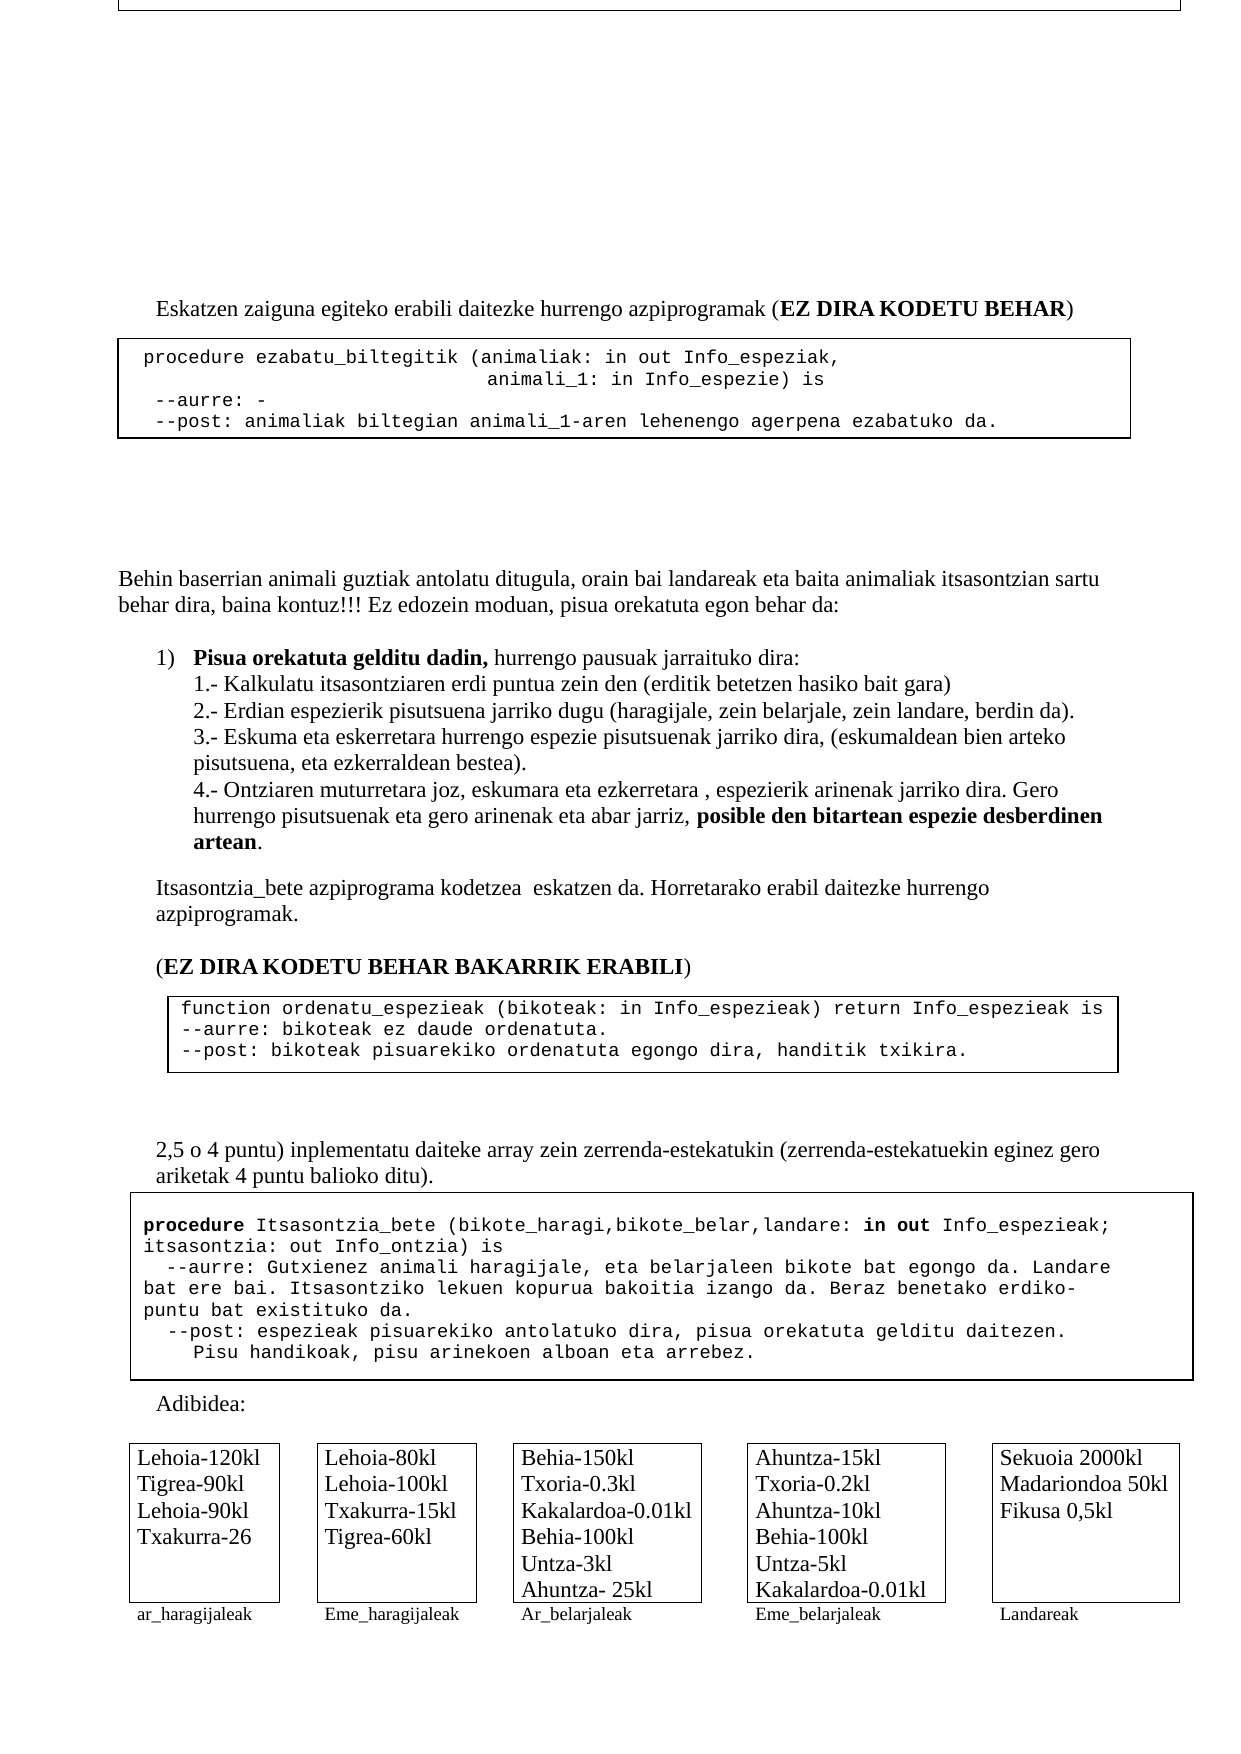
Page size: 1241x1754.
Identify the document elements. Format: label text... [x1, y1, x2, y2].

text 1.- Kalkulatu itsasontziaren erdi puntua zein den (erditik betetzen hasiko bait gara) [193, 670, 1122, 697]
table_cell [701, 1602, 748, 1630]
text procedure ezabatu_biltegitik (animaliak: in out Info_espeziak, [143, 348, 1122, 369]
table_cell ar_haragijaleak [130, 1603, 279, 1630]
text 4.- Ontziaren muturretara joz, eskumara eta ezkerretara , espezierik arinenak jarriko dira. Gero hurrengo pisutsuenak eta gero arinenak eta abar jarriz, posible den bitartean espezie desberdinen artean. [193, 776, 1122, 855]
text (EZ DIRA KODETU BEHAR BAKARRIK ERABILI) [156, 953, 1122, 979]
text 2.- Erdian espezierik pisutsuena jarriko dugu (haragijale, zein belarjale, zein landare, berdin da). [193, 697, 1122, 723]
text Adibidea: [156, 1390, 1122, 1417]
table_header [280, 1443, 317, 1602]
text procedure Itsasontzia_bete (bikote_haragi,bikote_belar,landare: in out Info_espezieak; [143, 1215, 1122, 1237]
table_header Sekuoia 2000kl Madariondoa 50kl Fikusa 0,5kl [993, 1444, 1179, 1602]
table_cell [279, 1602, 317, 1630]
table_cell [477, 1602, 513, 1630]
text --aurre: bikoteak ez daude ordenatuta. [181, 1020, 1117, 1041]
table_cell [945, 1602, 992, 1630]
table_cell Ar_belarjaleak [514, 1603, 701, 1630]
text animali_1: in Info_espezie) is [438, 369, 1122, 391]
table_header Ahuntza-15kl Txoria-0.2kl Ahuntza-10kl Behia-100kl Untza-5kl Kakalardoa-0.01kl [748, 1444, 945, 1602]
text 3.- Eskuma eta eskerretara hurrengo espezie pisutsuenak jarriko dira, (eskumaldean bien arteko pisutsuena, eta ezkerraldean bestea). [193, 723, 1122, 776]
table_header Lehoia-80kl Lehoia-100kl Txakurra-15kl Tigrea-60kl [318, 1444, 476, 1602]
table_cell Eme_belarjaleak [748, 1603, 945, 1630]
text itsasontzia: out Info_ontzia) is [143, 1237, 1122, 1258]
text --post: bikoteak pisuarekiko ordenatuta egongo dira, handitik txikira. [181, 1041, 1117, 1062]
list Pisua orekatuta gelditu dadin, hurrengo pausuak jarraituko dira: [156, 644, 1122, 670]
text Behin baserrian animali guztiak antolatu ditugula, orain bai landareak eta baita animaliak itsasontzian sartu behar dira, baina kontuz!!! Ez edozein moduan, pisua orekatuta egon behar da: [118, 565, 1122, 618]
table_header [702, 1443, 747, 1602]
table_header Lehoia-120kl Tigrea-90kl Lehoia-90kl Txakurra-26 [130, 1444, 279, 1602]
text Itsasontzia_bete azpiprograma kodetzea eskatzen da. Horretarako erabil daitezke hurrengo azpiprogramak. [156, 874, 1122, 927]
table_header [477, 1443, 513, 1602]
text Eskatzen zaiguna egiteko erabili daitezke hurrengo azpiprogramak (EZ DIRA KODETU BEHAR) [156, 295, 1122, 322]
table_header [946, 1443, 992, 1602]
text --aurre: - [143, 391, 1122, 412]
table_cell Eme_haragijaleak [317, 1603, 477, 1630]
table_header Behia-150kl Txoria-0.3kl Kakalardoa-0.01kl Behia-100kl Untza-3kl Ahuntza- 25kl [514, 1444, 701, 1602]
text --post: espezieak pisuarekiko antolatuko dira, pisua orekatuta gelditu daitezen. Pisu handikoak, pisu arinekoen alboan eta arrebez. [131, 1322, 1122, 1364]
text function ordenatu_espezieak (bikoteak: in Info_espezieak) return Info_espezieak is [181, 998, 1117, 1020]
text --aurre: Gutxienez animali haragijale, eta belarjaleen bikote bat egongo da. Landare bat ere bai. Itsasontziko lekuen kopurua bakoitia izango da. Beraz benetako erdiko-puntu bat existituko da. [143, 1258, 1122, 1322]
text --post: animaliak biltegian animali_1-aren lehenengo agerpena ezabatuko da. [143, 412, 1122, 433]
table_cell Landareak [992, 1603, 1180, 1630]
text 2,5 o 4 puntu) inplementatu daiteke array zein zerrenda-estekatukin (zerrenda-estekatuekin eginez gero ariketak 4 puntu balioko ditu). [156, 1136, 1122, 1189]
